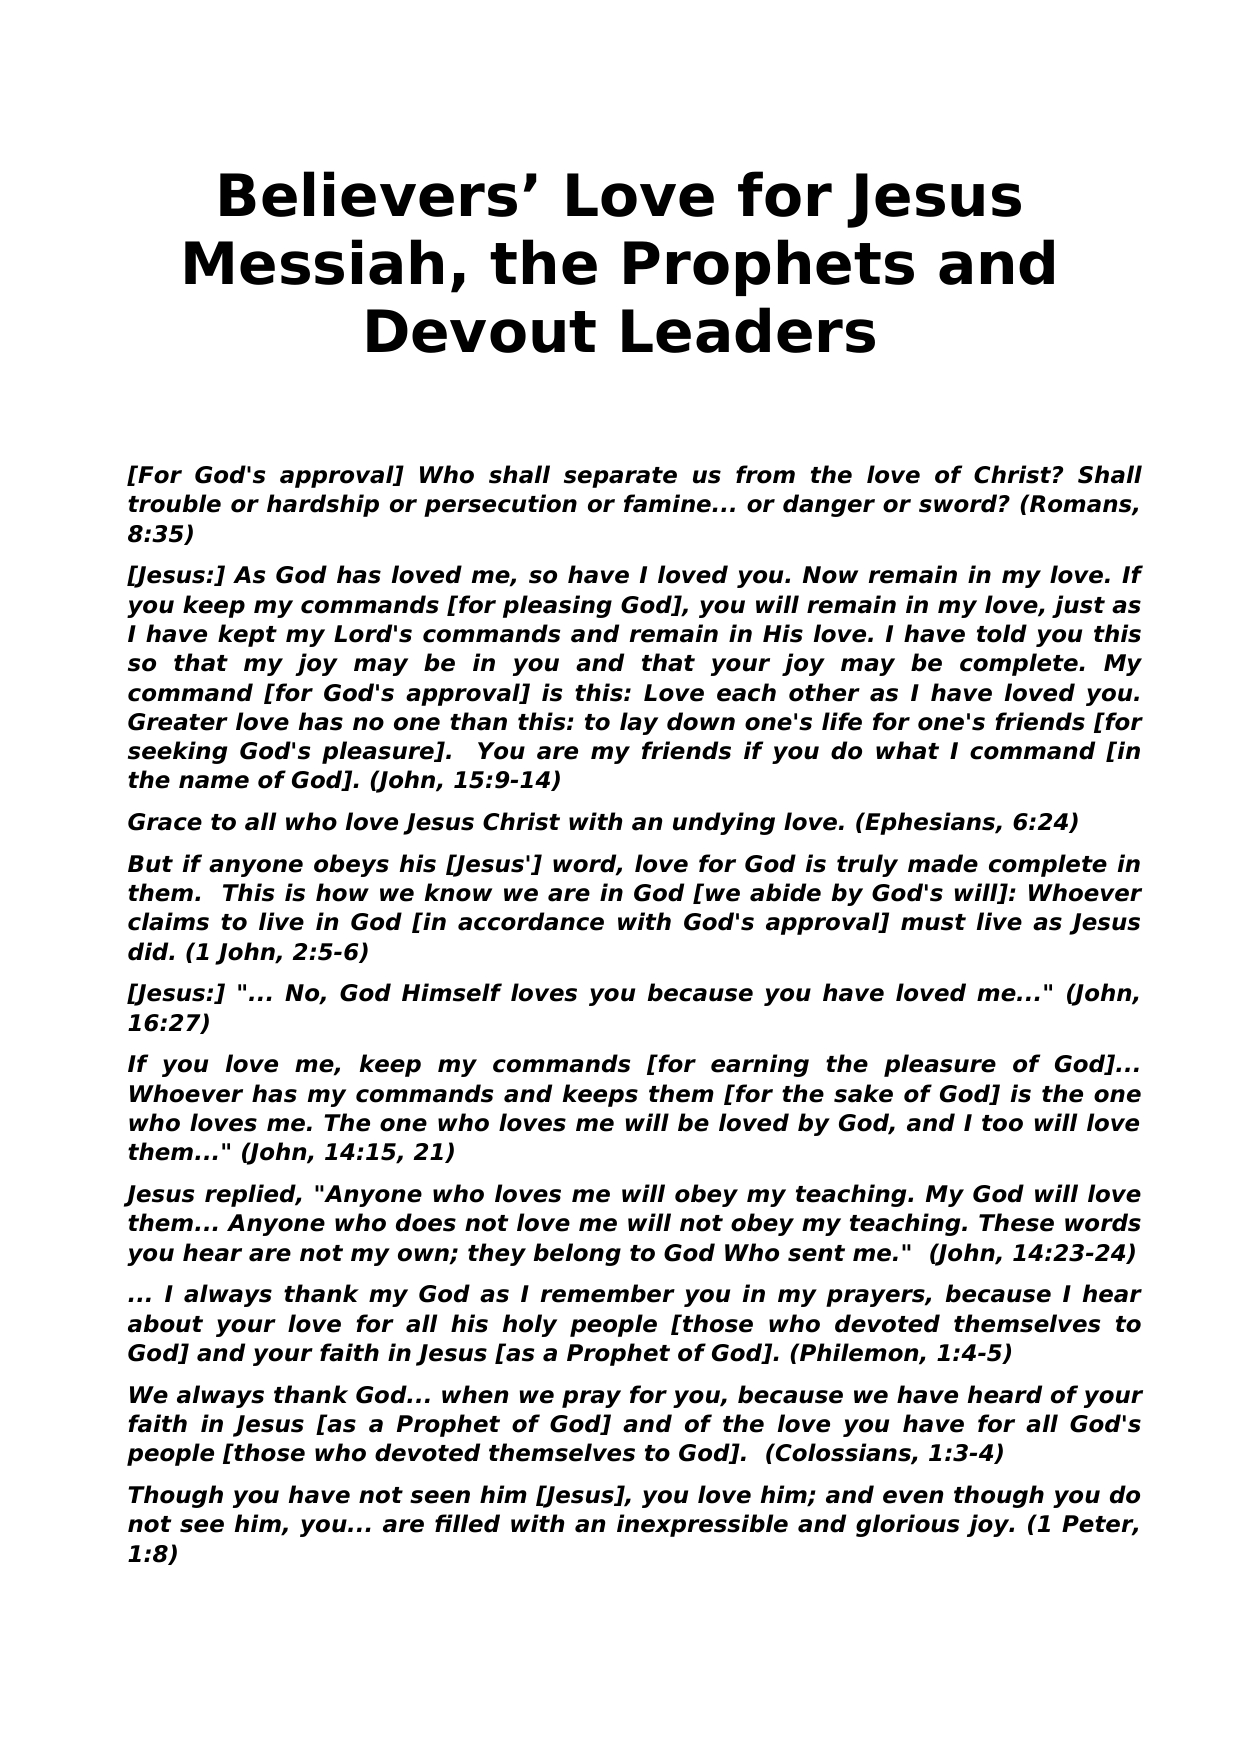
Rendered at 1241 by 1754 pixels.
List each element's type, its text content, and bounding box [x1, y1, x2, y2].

text [For God's approval] Who shall separate us from the love of Christ? Shall trouble or hardship or persecution or famine... or danger or sword? (Romans, 8:35) [127, 462, 1143, 547]
text We always thank God... when we pray for you, because we have heard of your faith in Jesus [as a Prophet of God] and of the love you have for all God's people [those who devoted themselves to God]. (Colossians, 1:3-4) [127, 1382, 1143, 1467]
text If you love me, keep my commands [for earning the pleasure of God]... Whoever has my commands and keeps them [for the sake of God] is the one who loves me. The one who loves me will be loved by God, and I too will love them..." (John, 14:15, 21) [127, 1052, 1143, 1166]
text ... I always thank my God as I remember you in my prayers, because I hear about your love for all his holy people [those who devoted themselves to God] and your faith in Jesus [as a Prophet of God]. (Philemon, 1:4-5) [127, 1282, 1143, 1367]
subtitle Believers’ Love for Jesus Messiah, the Prophets and Devout Leaders [75, 162, 1165, 366]
text [Jesus:] As God has loved me, so have I loved you. Now remain in my love. If you keep my commands [for pleasing God], you will remain in my love, just as I have kept my Lord's commands and remain in His love. I have told you this so that my joy may be in you and that your joy may be complete. My command [for God's approval] is this: Love each other as I have loved you. Greater love has no one than this: to lay down one's life for one's friends [for seeking God's pleasure]. You are my friends if you do what I command [in the name of God]. (John, 15:9-14) [127, 563, 1143, 794]
text Jesus replied, "Anyone who loves me will obey my teaching. My God will love them... Anyone who does not love me will not obey my teaching. These words you hear are not my own; they belong to God Who sent me." (John, 14:23-24) [127, 1181, 1143, 1266]
text But if anyone obeys his [Jesus'] word, love for God is truly made complete in them. This is how we know we are in God [we abide by God's will]: Whoever claims to live in God [in accordance with God's approval] must live as Jesus did. (1 John, 2:5-6) [127, 851, 1143, 966]
text Though you have not seen him [Jesus], you love him; and even though you do not see him, you... are filled with an inexpressible and glorious joy. (1 Peter, 1:8) [127, 1482, 1143, 1567]
text Grace to all who love Jesus Christ with an undying love. (Ephesians, 6:24) [127, 809, 1143, 836]
text [Jesus:] "... No, God Himself loves you because you have loved me..." (John, 16:27) [127, 981, 1143, 1037]
